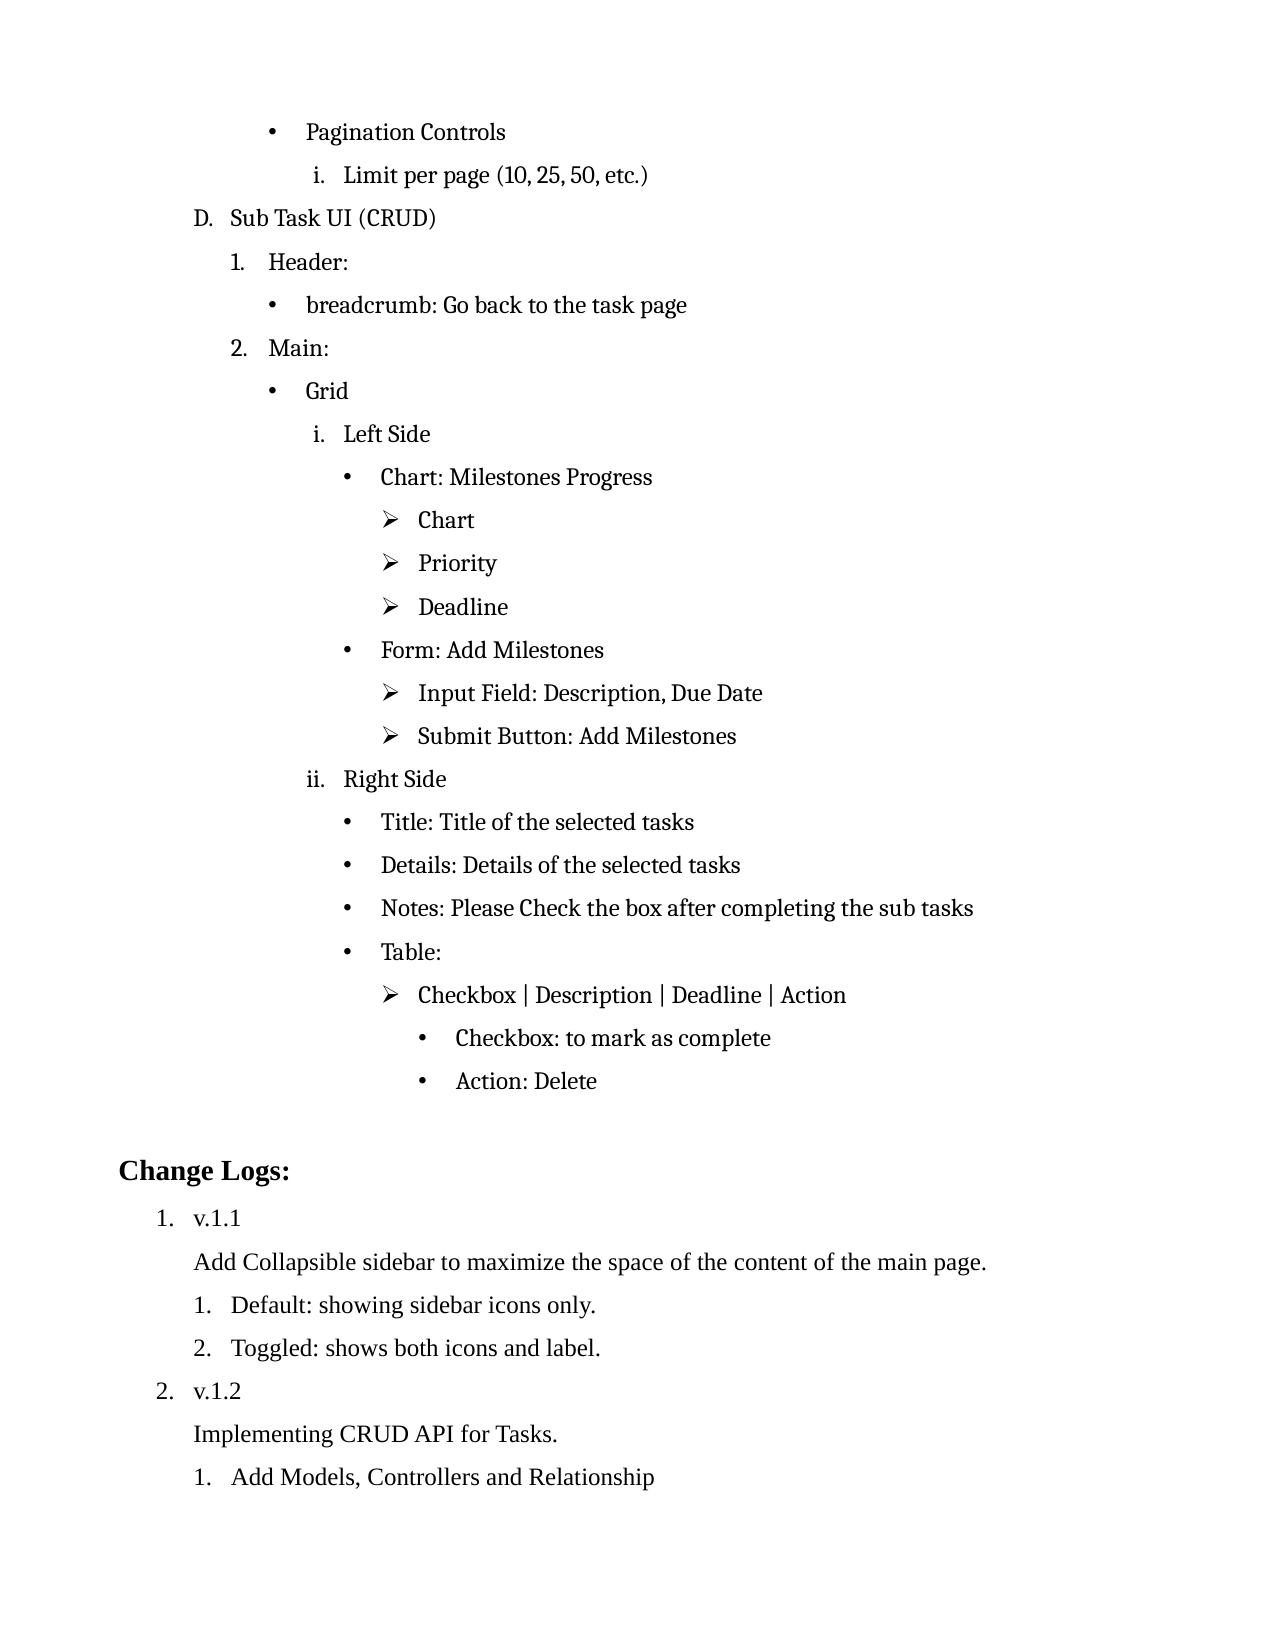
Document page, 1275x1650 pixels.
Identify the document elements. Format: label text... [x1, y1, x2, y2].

text Change Logs: [118, 1153, 1157, 1187]
list Chart: Milestones Progress [343, 463, 1157, 492]
list Default: showing sidebar icons only. [193, 1290, 1157, 1318]
list v.1.1 [156, 1203, 1157, 1232]
list Grid [268, 377, 1157, 406]
list Pagination Controls [268, 118, 1157, 147]
list Main: [231, 334, 1157, 362]
list Limit per page (10, 25, 50, etc.) [325, 161, 1157, 190]
list Implementing CRUD API for Tasks. [156, 1419, 1157, 1448]
list Title: Title of the selected tasks [343, 808, 1157, 837]
list breadcrumb: Go back to the task page [268, 291, 1157, 319]
list Deadline [381, 592, 1157, 621]
list Checkbox | Description | Deadline | Action [381, 981, 1157, 1009]
list Action: Delete [418, 1067, 1157, 1096]
list Notes: Please Check the box after completing the sub tasks [343, 894, 1157, 923]
list Toggled: shows both icons and label. [193, 1333, 1157, 1362]
list Form: Add Milestones [343, 636, 1157, 664]
list Priority [381, 549, 1157, 578]
list Table: [343, 937, 1157, 966]
list Add Models, Controllers and Relationship [193, 1462, 1157, 1491]
list Add Collapsible sidebar to maximize the space of the content of the main page. [156, 1247, 1157, 1275]
list v.1.2 [156, 1376, 1157, 1405]
list Details: Details of the selected tasks [343, 851, 1157, 880]
list Sub Task UI (CRUD) [193, 204, 1157, 233]
list Right Side [325, 765, 1157, 794]
list Header: [231, 247, 1157, 276]
list Left Side [325, 420, 1157, 449]
list Checkbox: to mark as complete [418, 1024, 1157, 1052]
list Input Field: Description, Due Date [381, 679, 1157, 707]
list Submit Button: Add Milestones [381, 722, 1157, 751]
list Chart [381, 506, 1157, 535]
